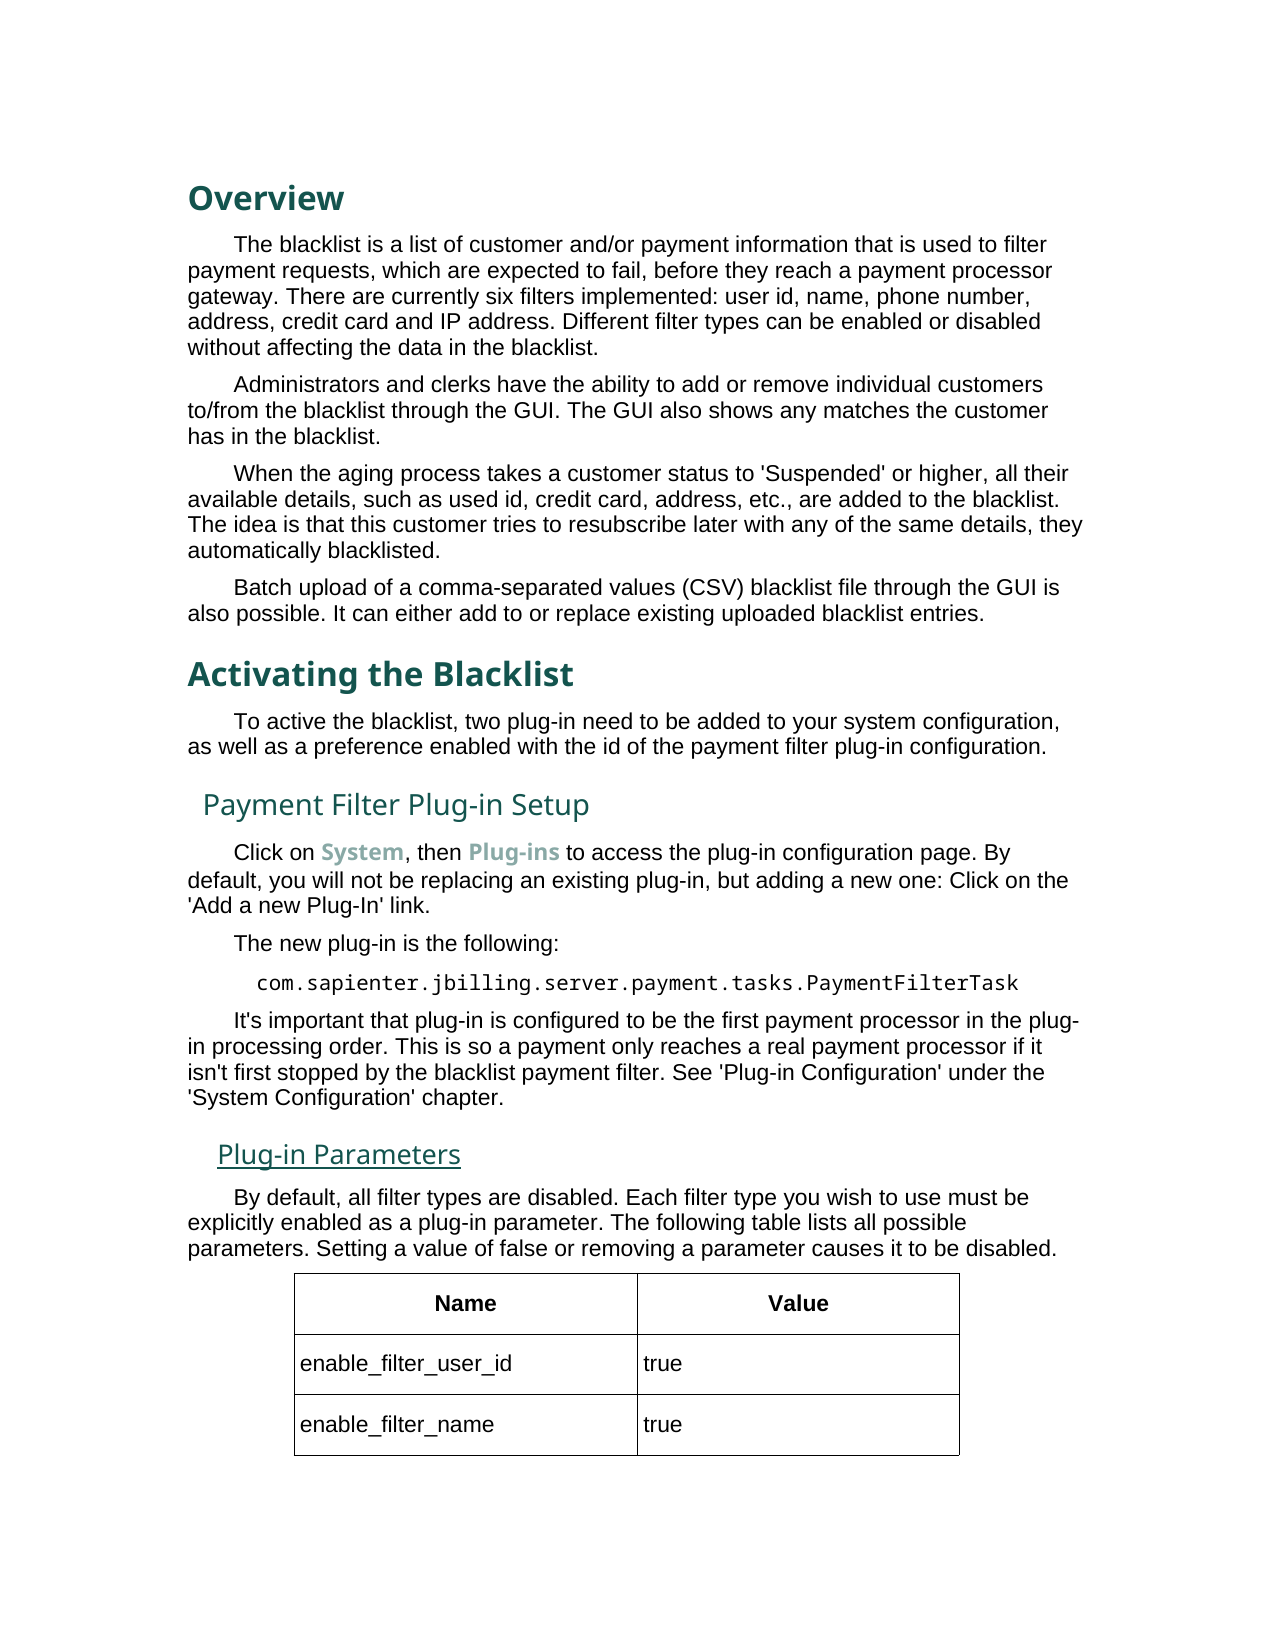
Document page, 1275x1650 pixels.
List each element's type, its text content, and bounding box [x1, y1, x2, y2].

subtitle Overview [187, 175, 1087, 220]
text It's important that plug-in is configured to be the first payment processor in the plug-in processing order. This is so a payment only reaches a real payment processor if it isn't first stopped by the blacklist payment filter. See 'Plug-in Configuration' under the 'System Configuration' chapter. [187, 1008, 1087, 1111]
table_header Name [295, 1274, 637, 1333]
subtitle Plug-in Parameters [217, 1136, 1087, 1172]
table_cell true [638, 1395, 959, 1455]
table_cell enable_filter_name [295, 1395, 637, 1455]
text By default, all filter types are disabled. Each filter type you wish to use must be explicitly enabled as a plug-in parameter. The following table lists all possible parameters. Setting a value of false or removing a parameter causes it to be disabled. [187, 1184, 1087, 1261]
table_header Value [638, 1274, 959, 1333]
text To active the blacklist, two plug-in need to be added to your system configuration, as well as a preference enabled with the id of the payment filter plug-in configuration. [187, 708, 1087, 760]
text Administrators and clerks have the ability to add or remove individual customers to/from the blacklist through the GUI. The GUI also shows any matches the customer has in the blacklist. [187, 372, 1087, 449]
subtitle Activating the Blacklist [187, 651, 1087, 697]
table_cell true [638, 1335, 959, 1394]
subtitle Payment Filter Plug-in Setup [202, 785, 1087, 824]
text The blacklist is a list of customer and/or payment information that is used to filter payment requests, which are expected to fail, before they reach a payment processor gateway. There are currently six filters implemented: user id, name, phone number, address, credit card and IP address. Different filter types can be enabled or disabled without affecting the data in the blacklist. [187, 232, 1087, 360]
text Batch upload of a comma-separated values (CSV) blacklist file through the GUI is also possible. It can either add to or replace existing uploaded blacklist entries. [187, 575, 1087, 626]
table_cell enable_filter_user_id [295, 1335, 637, 1394]
text The new plug-in is the following: [187, 930, 1087, 956]
text com.sapienter.jbilling.server.payment.tasks.PaymentFilterTask [187, 968, 1087, 996]
text Click on System, then Plug-ins to access the plug-in configuration page. By default, you will not be replacing an existing plug-in, but adding a new one: Click on the 'Add a new Plug-In' link. [187, 836, 1087, 919]
text When the aging process takes a customer status to 'Suspended' or higher, all their available details, such as used id, credit card, address, etc., are added to the blacklist. The idea is that this customer tries to resubscribe later with any of the same details, they automatically blacklisted. [187, 461, 1087, 563]
